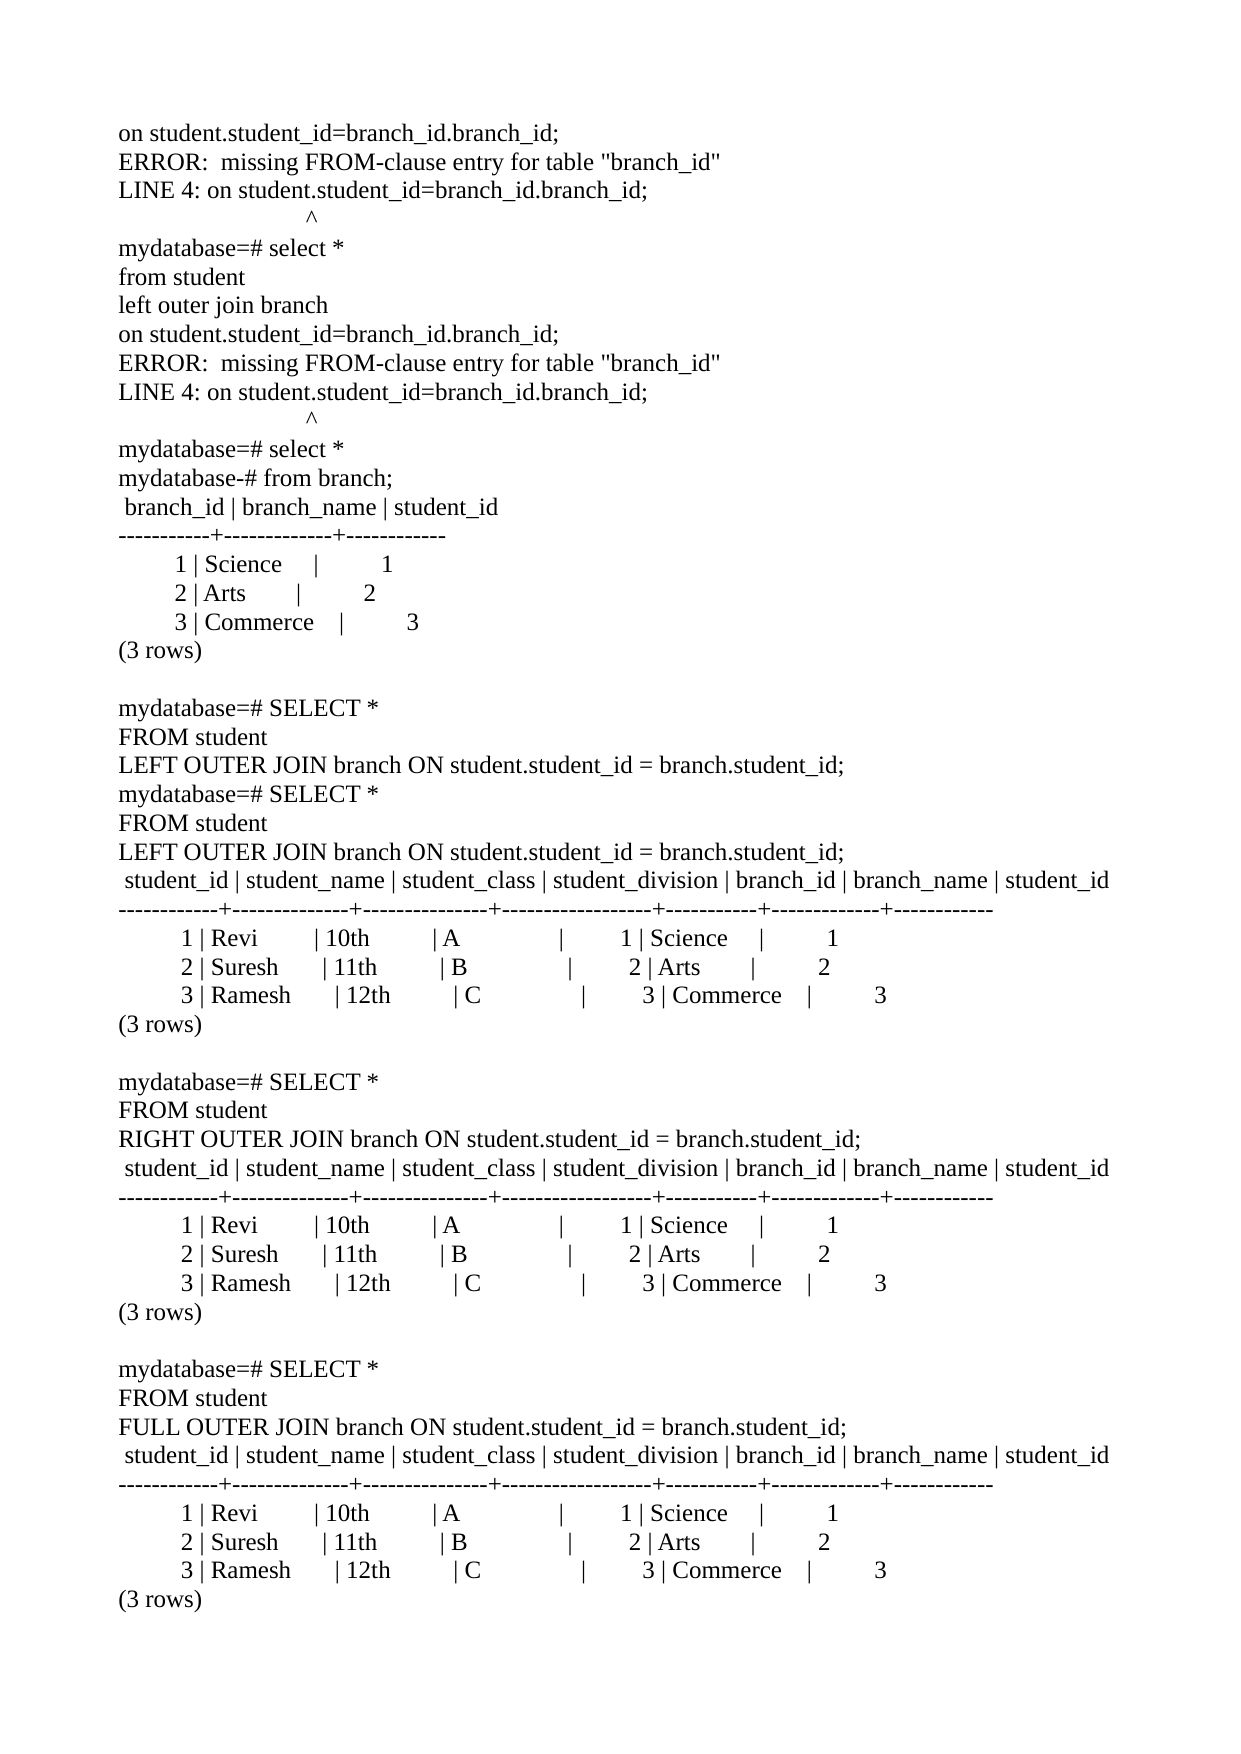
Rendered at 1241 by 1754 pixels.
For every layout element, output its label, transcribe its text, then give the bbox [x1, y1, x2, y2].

text RIGHT OUTER JOIN branch ON student.student_id = branch.student_id; [118, 1124, 1122, 1153]
text 3 | Ramesh | 12th | C | 3 | Commerce | 3 [118, 981, 1122, 1009]
text -----------+-------------+------------ [118, 521, 1122, 549]
text student_id | student_name | student_class | student_division | branch_id | branch_name | student_id [118, 1153, 1122, 1182]
text FULL OUTER JOIN branch ON student.student_id = branch.student_id; [118, 1412, 1122, 1441]
text 1 | Revi | 10th | A | 1 | Science | 1 [118, 1498, 1122, 1527]
text ERROR: missing FROM-clause entry for table "branch_id" [118, 348, 1122, 377]
text FROM student [118, 722, 1122, 751]
text FROM student [118, 1383, 1122, 1412]
text 2 | Arts | 2 [118, 578, 1122, 607]
text 2 | Suresh | 11th | B | 2 | Arts | 2 [118, 1527, 1122, 1556]
text ^ [118, 406, 1122, 434]
text 2 | Suresh | 11th | B | 2 | Arts | 2 [118, 1239, 1122, 1268]
text on student.student_id=branch_id.branch_id; [118, 319, 1122, 348]
text mydatabase=# SELECT * [118, 693, 1122, 722]
text mydatabase=# SELECT * [118, 1067, 1122, 1096]
text ------------+--------------+---------------+------------------+-----------+-------------+------------ [118, 1469, 1122, 1498]
text from student [118, 262, 1122, 291]
text 2 | Suresh | 11th | B | 2 | Arts | 2 [118, 952, 1122, 981]
text FROM student [118, 808, 1122, 837]
text 1 | Revi | 10th | A | 1 | Science | 1 [118, 1211, 1122, 1239]
text ^ [118, 204, 1122, 233]
text (3 rows) [118, 1297, 1122, 1326]
text (3 rows) [118, 1584, 1122, 1613]
text LEFT OUTER JOIN branch ON student.student_id = branch.student_id; [118, 837, 1122, 866]
text (3 rows) [118, 636, 1122, 664]
text FROM student [118, 1096, 1122, 1124]
text mydatabase=# SELECT * [118, 1354, 1122, 1383]
text ------------+--------------+---------------+------------------+-----------+-------------+------------ [118, 894, 1122, 923]
text LEFT OUTER JOIN branch ON student.student_id = branch.student_id; [118, 751, 1122, 779]
text 3 | Ramesh | 12th | C | 3 | Commerce | 3 [118, 1268, 1122, 1297]
text LINE 4: on student.student_id=branch_id.branch_id; [118, 176, 1122, 204]
text mydatabase-# from branch; [118, 463, 1122, 492]
text 3 | Commerce | 3 [118, 607, 1122, 636]
text left outer join branch [118, 291, 1122, 319]
text student_id | student_name | student_class | student_division | branch_id | branch_name | student_id [118, 866, 1122, 894]
text student_id | student_name | student_class | student_division | branch_id | branch_name | student_id [118, 1441, 1122, 1469]
text mydatabase=# select * [118, 233, 1122, 262]
text LINE 4: on student.student_id=branch_id.branch_id; [118, 377, 1122, 406]
text 1 | Revi | 10th | A | 1 | Science | 1 [118, 923, 1122, 952]
text branch_id | branch_name | student_id [118, 492, 1122, 521]
text mydatabase=# select * [118, 434, 1122, 463]
text ------------+--------------+---------------+------------------+-----------+-------------+------------ [118, 1182, 1122, 1211]
text 3 | Ramesh | 12th | C | 3 | Commerce | 3 [118, 1556, 1122, 1584]
text on student.student_id=branch_id.branch_id; [118, 118, 1122, 147]
text ERROR: missing FROM-clause entry for table "branch_id" [118, 147, 1122, 176]
text mydatabase=# SELECT * [118, 779, 1122, 808]
text (3 rows) [118, 1009, 1122, 1038]
text 1 | Science | 1 [118, 549, 1122, 578]
